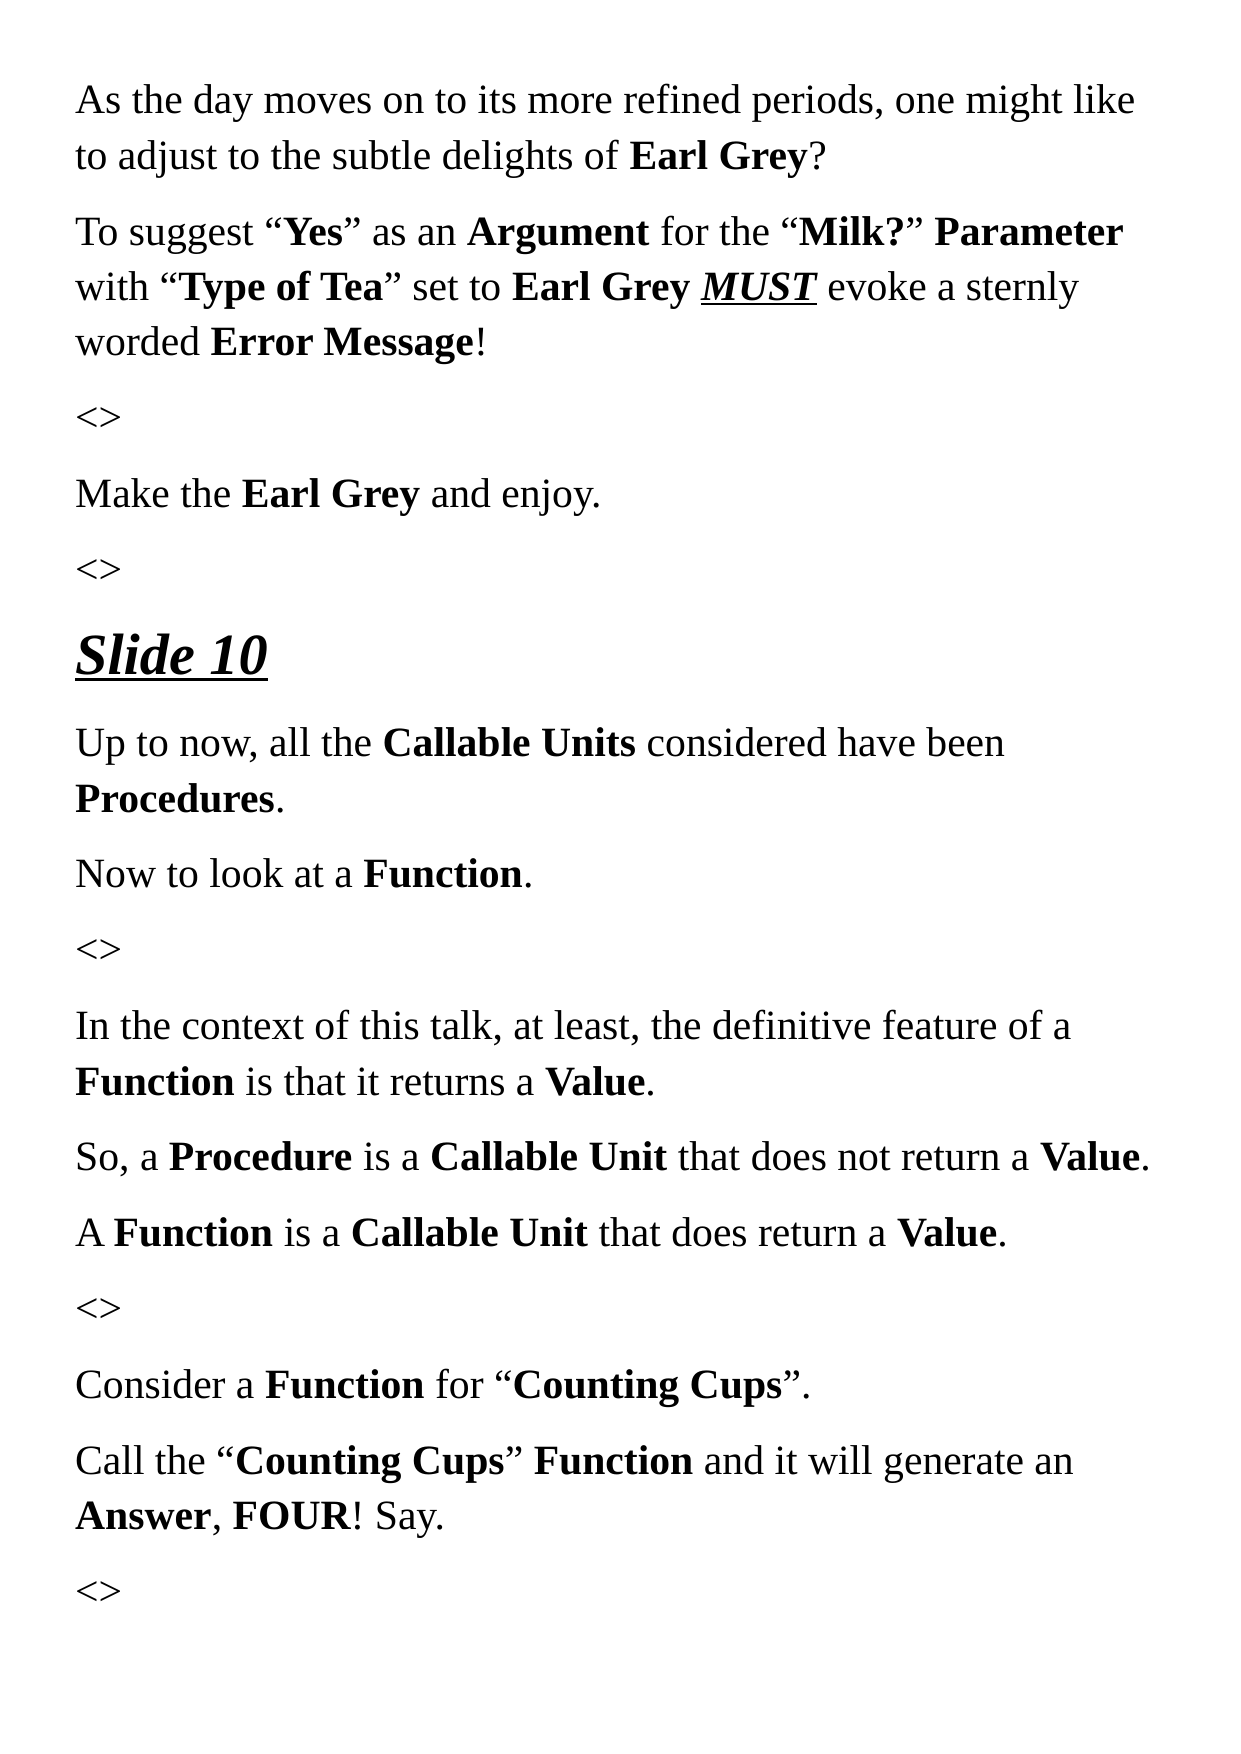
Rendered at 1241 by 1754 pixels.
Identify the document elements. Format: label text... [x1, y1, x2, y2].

text <> [75, 925, 1165, 973]
text Consider a Function for “Counting Cups”. [75, 1360, 1165, 1408]
text <> [75, 544, 1165, 592]
text As the day moves on to its more refined periods, one might like to adjust to the subtle delights of Earl Grey? [75, 75, 1165, 178]
text <> [75, 1567, 1165, 1614]
text <> [75, 1284, 1165, 1332]
text <> [75, 392, 1165, 440]
text In the context of this talk, at least, the definitive feature of a Function is that it returns a Value. [75, 1001, 1165, 1104]
text To suggest “Yes” as an Argument for the “Milk?” Parameter with “Type of Tea” set to Earl Grey MUST evoke a sternly worded Error Message! [75, 206, 1165, 364]
text Now to look at a Function. [75, 849, 1165, 897]
text So, a Procedure is a Callable Unit that does not return a Value. [75, 1132, 1165, 1180]
text Make the Earl Grey and enjoy. [75, 468, 1165, 516]
text Up to now, all the Callable Units considered have been Procedures. [75, 718, 1165, 821]
text A Function is a Callable Unit that does return a Value. [75, 1208, 1165, 1256]
text Slide 10 [75, 620, 1165, 687]
text Call the “Counting Cups” Function and it will generate an Answer, FOUR! Say. [75, 1436, 1165, 1539]
